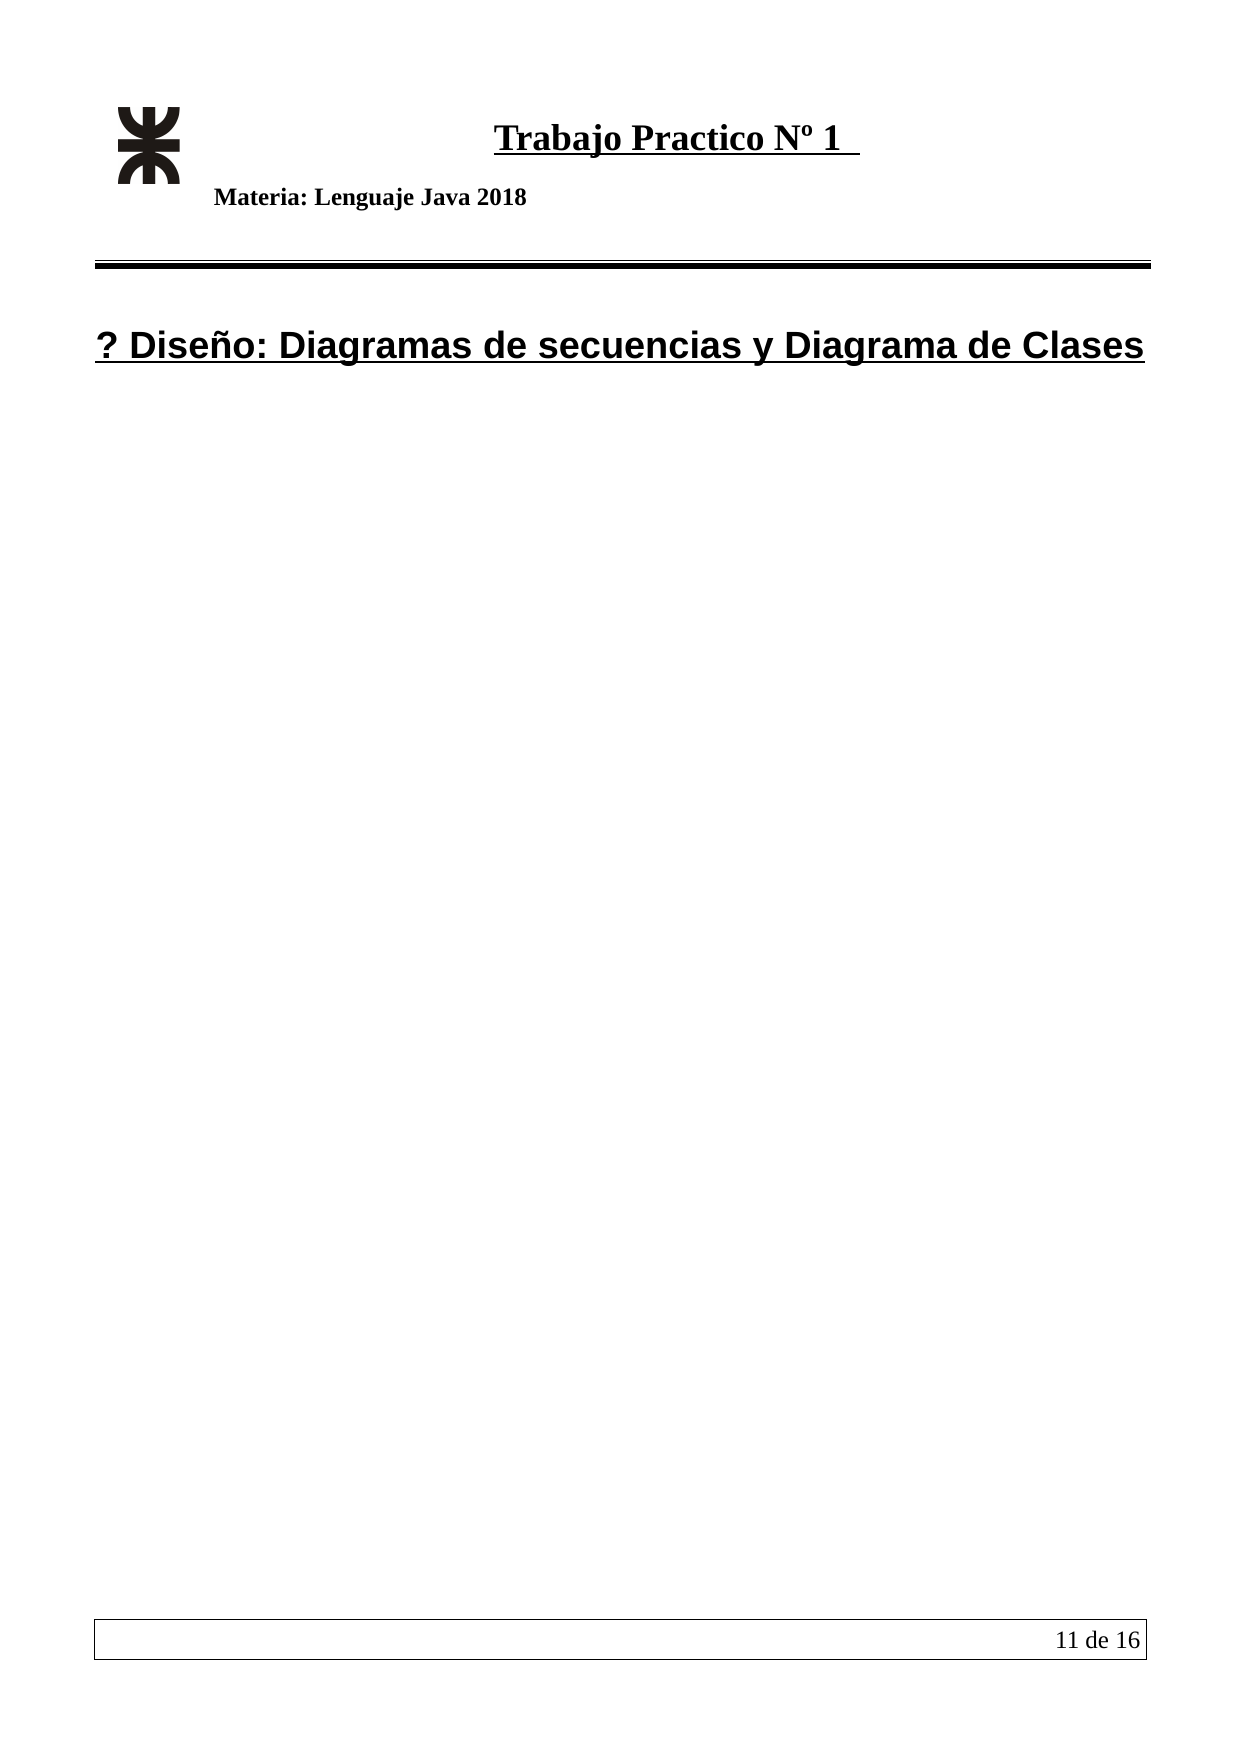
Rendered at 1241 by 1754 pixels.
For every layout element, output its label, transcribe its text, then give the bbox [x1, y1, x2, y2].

subtitle ? Diseño: Diagramas de secuencias y Diagrama de Clases [88, 323, 1152, 366]
picture [118, 107, 180, 184]
